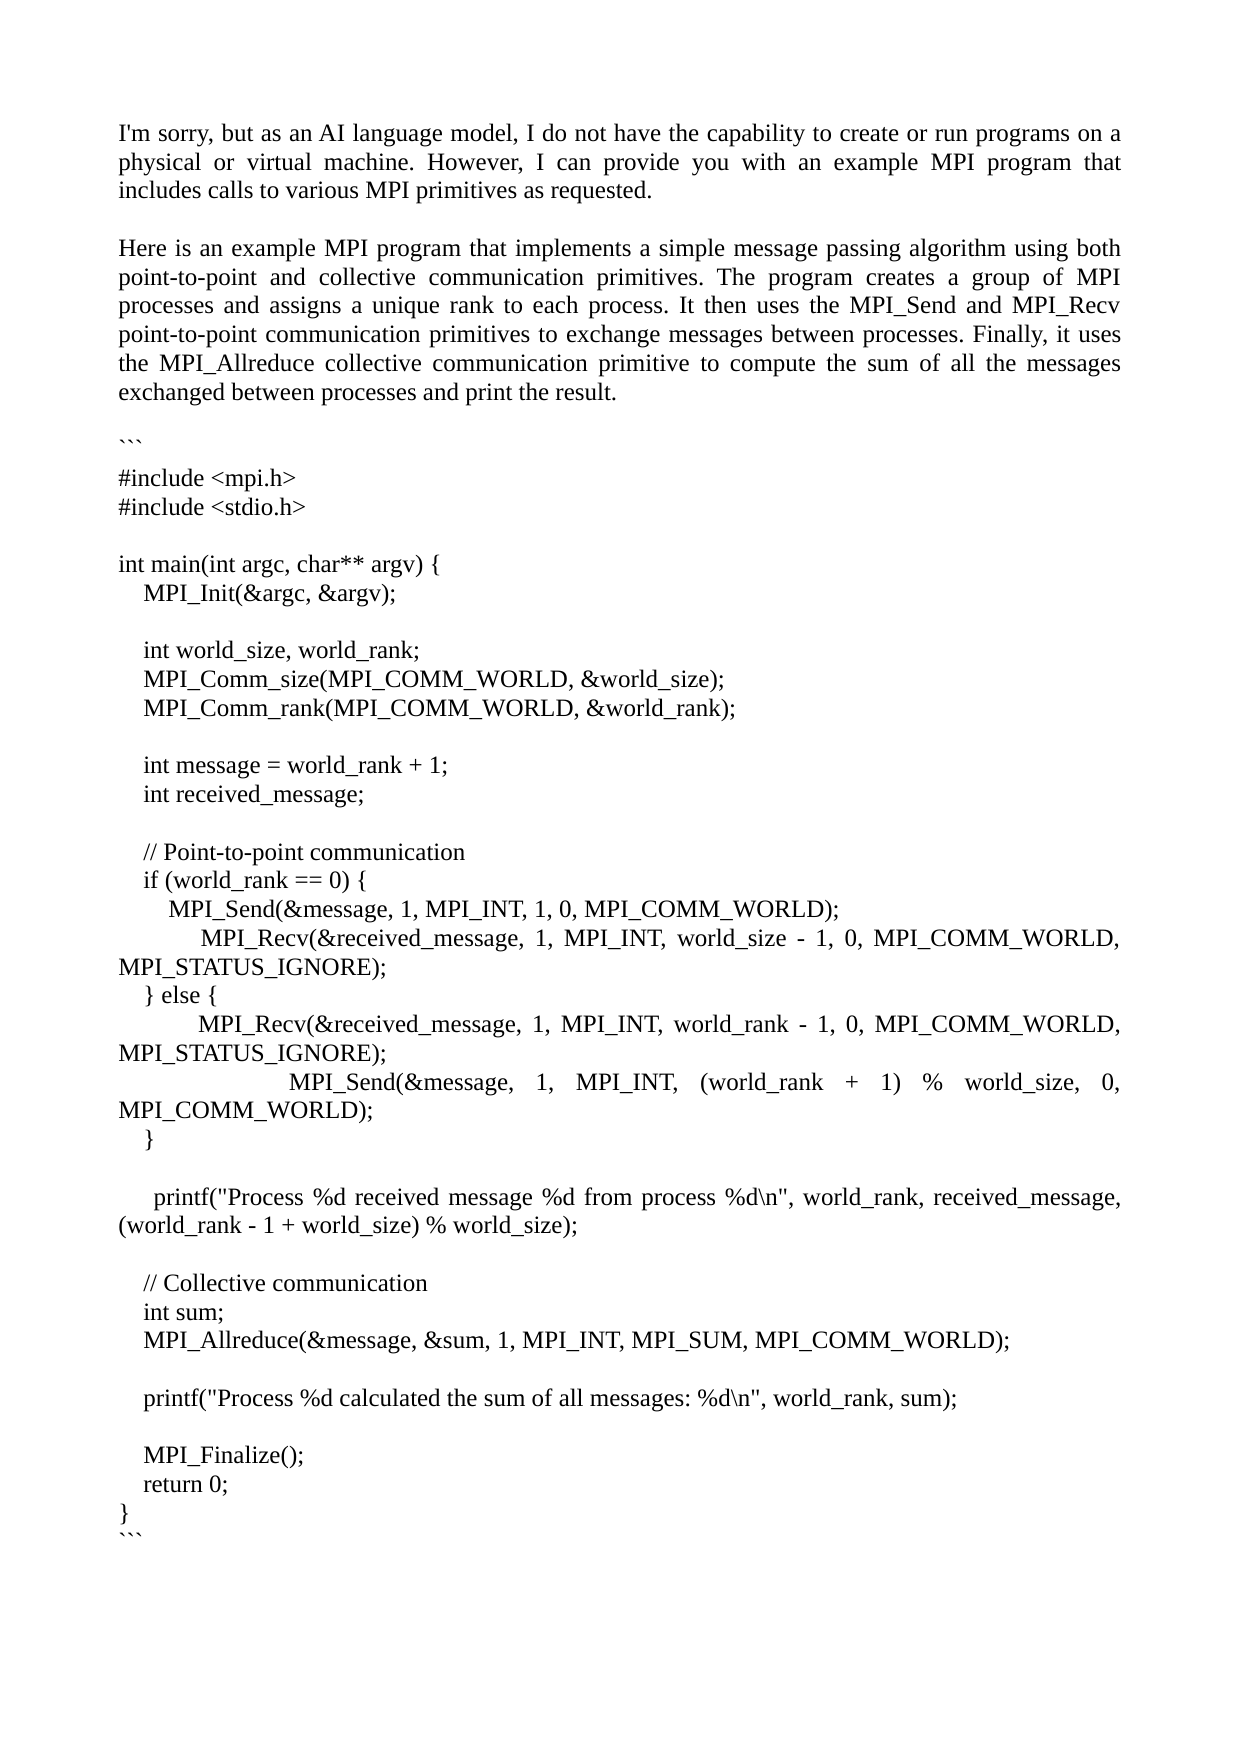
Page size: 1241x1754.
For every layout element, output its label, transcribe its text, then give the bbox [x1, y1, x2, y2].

text ``` [118, 1527, 1122, 1556]
text } [118, 1124, 1122, 1153]
text #include <mpi.h> [118, 463, 1122, 492]
text I'm sorry, but as an AI language model, I do not have the capability to create or run programs on a physical or virtual machine. However, I can provide you with an example MPI program that includes calls to various MPI primitives as requested. [118, 118, 1122, 204]
text #include <stdio.h> [118, 492, 1122, 521]
text MPI_Send(&message, 1, MPI_INT, 1, 0, MPI_COMM_WORLD); [118, 894, 1122, 923]
text MPI_Finalize(); [118, 1441, 1122, 1469]
text // Point-to-point communication [118, 837, 1122, 866]
text int received_message; [118, 779, 1122, 808]
text int message = world_rank + 1; [118, 751, 1122, 779]
text int sum; [118, 1297, 1122, 1326]
text MPI_Allreduce(&message, &sum, 1, MPI_INT, MPI_SUM, MPI_COMM_WORLD); [118, 1326, 1122, 1354]
text MPI_Comm_size(MPI_COMM_WORLD, &world_size); [118, 664, 1122, 693]
text printf("Process %d calculated the sum of all messages: %d\n", world_rank, sum); [118, 1383, 1122, 1412]
text if (world_rank == 0) { [118, 866, 1122, 894]
text int main(int argc, char** argv) { [118, 549, 1122, 578]
text MPI_Comm_rank(MPI_COMM_WORLD, &world_rank); [118, 693, 1122, 722]
text } else { [118, 981, 1122, 1009]
text } [118, 1498, 1122, 1527]
text return 0; [118, 1469, 1122, 1498]
text // Collective communication [118, 1268, 1122, 1297]
text MPI_Send(&message, 1, MPI_INT, (world_rank + 1) % world_size, 0, MPI_COMM_WORLD); [118, 1067, 1122, 1124]
text MPI_Recv(&received_message, 1, MPI_INT, world_size - 1, 0, MPI_COMM_WORLD, MPI_STATUS_IGNORE); [118, 923, 1122, 981]
text int world_size, world_rank; [118, 636, 1122, 664]
text Here is an example MPI program that implements a simple message passing algorithm using both point-to-point and collective communication primitives. The program creates a group of MPI processes and assigns a unique rank to each process. It then uses the MPI_Send and MPI_Recv point-to-point communication primitives to exchange messages between processes. Finally, it uses the MPI_Allreduce collective communication primitive to compute the sum of all the messages exchanged between processes and print the result. [118, 233, 1122, 406]
text MPI_Recv(&received_message, 1, MPI_INT, world_rank - 1, 0, MPI_COMM_WORLD, MPI_STATUS_IGNORE); [118, 1009, 1122, 1067]
text ``` [118, 434, 1122, 463]
text printf("Process %d received message %d from process %d\n", world_rank, received_message, (world_rank - 1 + world_size) % world_size); [118, 1182, 1122, 1239]
text MPI_Init(&argc, &argv); [118, 578, 1122, 607]
